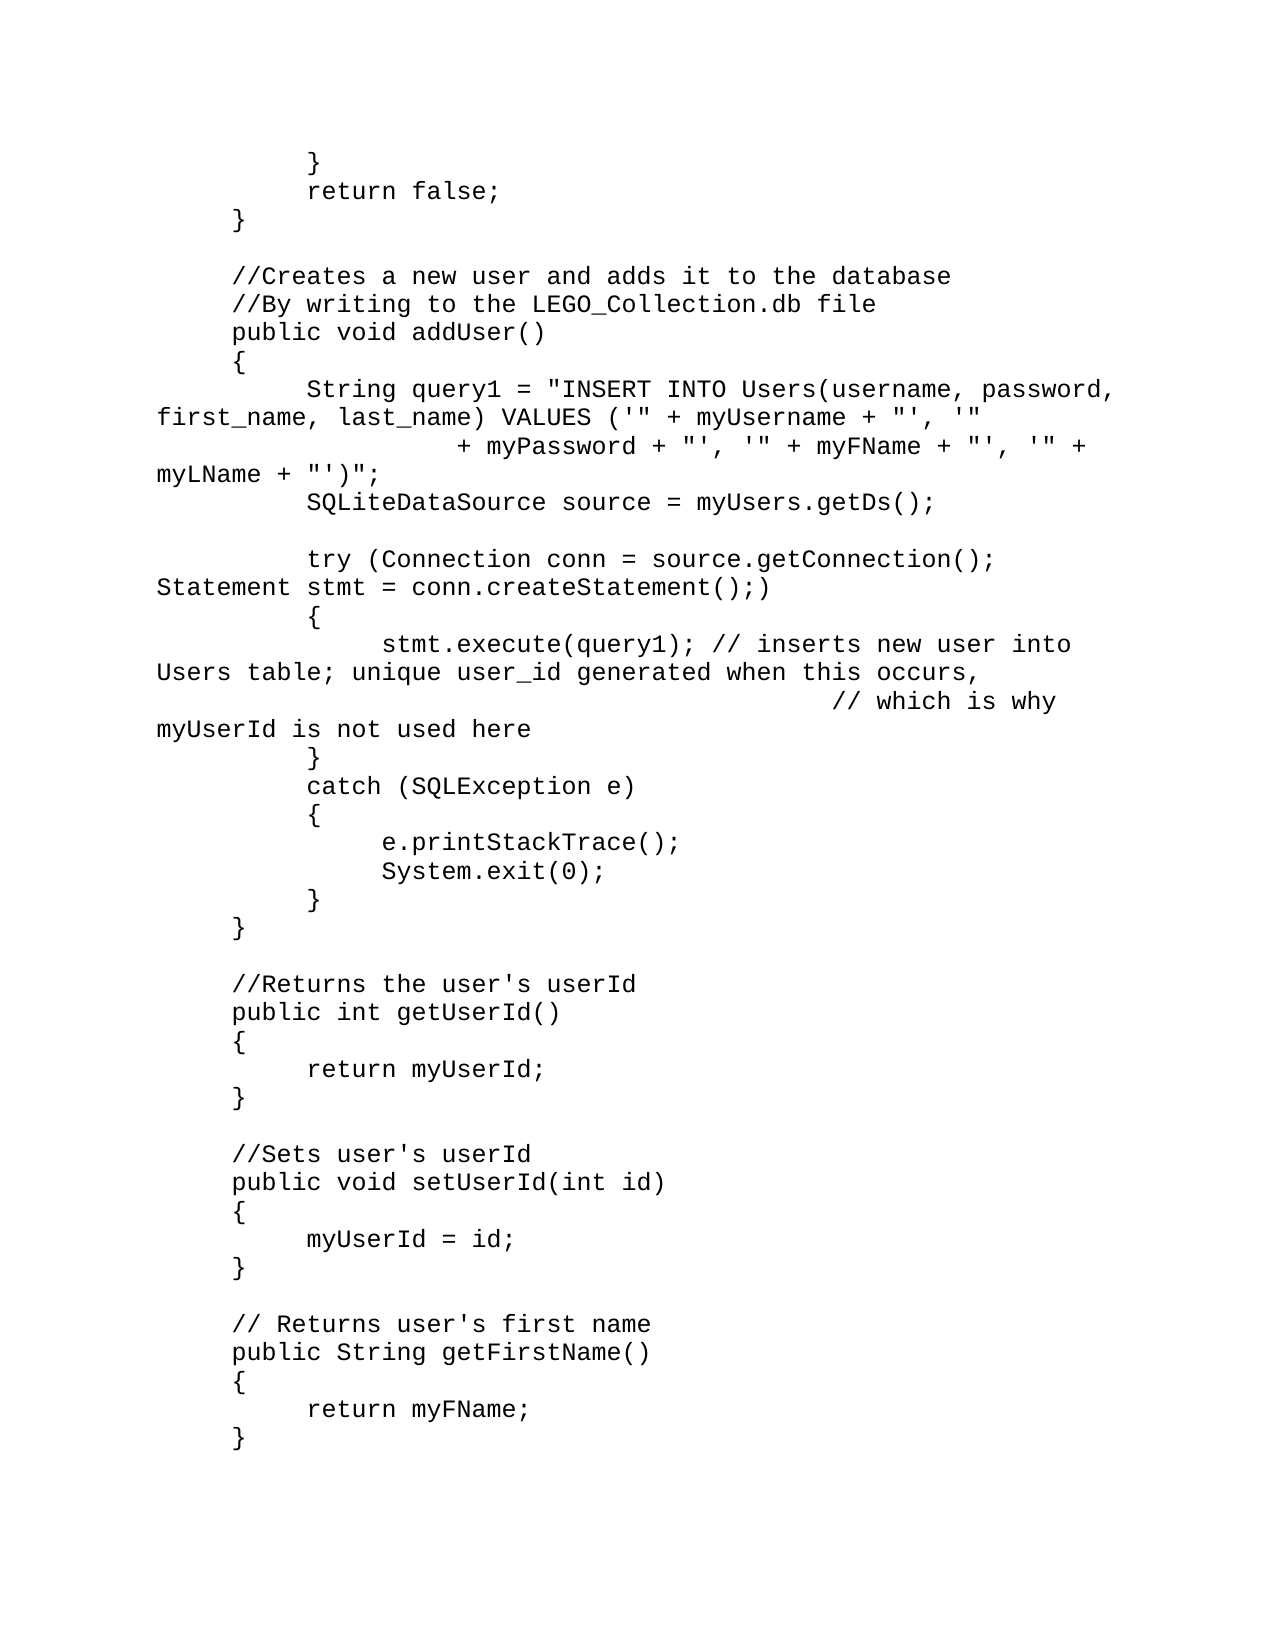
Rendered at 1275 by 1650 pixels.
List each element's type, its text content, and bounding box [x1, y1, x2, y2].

text //Returns the user's userId [156, 972, 1118, 1000]
text e.printStackTrace(); [156, 830, 1118, 858]
text String query1 = "INSERT INTO Users(username, password, first_name, last_name) VALUES ('" + myUsername + "', '" [156, 377, 1118, 433]
text public void addUser() [156, 320, 1118, 348]
text { [156, 1368, 1118, 1397]
text try (Connection conn = source.getConnection(); Statement stmt = conn.createStatement();) [156, 547, 1118, 603]
text return myFName; [156, 1397, 1118, 1425]
text //By writing to the LEGO_Collection.db file [156, 292, 1118, 320]
text // which is why myUserId is not used here [156, 688, 1118, 745]
text { [156, 802, 1118, 830]
text { [156, 348, 1118, 377]
text { [156, 603, 1118, 632]
text // Returns user's first name [156, 1312, 1118, 1340]
text } [156, 887, 1118, 915]
text + myPassword + "', '" + myFName + "', '" + myLName + "')"; [156, 433, 1118, 490]
text { [156, 1028, 1118, 1057]
text } [156, 207, 1118, 235]
text System.exit(0); [156, 858, 1118, 887]
text return myUserId; [156, 1057, 1118, 1085]
text } [156, 745, 1118, 773]
text //Sets user's userId [156, 1142, 1118, 1170]
text return false; [156, 178, 1118, 207]
text } [156, 1425, 1118, 1453]
text SQLiteDataSource source = myUsers.getDs(); [156, 490, 1118, 518]
text public void setUserId(int id) [156, 1170, 1118, 1198]
text //Creates a new user and adds it to the database [156, 263, 1118, 292]
text } [156, 150, 1118, 178]
text } [156, 915, 1118, 943]
text public String getFirstName() [156, 1340, 1118, 1368]
text { [156, 1198, 1118, 1227]
text } [156, 1085, 1118, 1113]
text catch (SQLException e) [156, 773, 1118, 802]
text } [156, 1255, 1118, 1283]
text myUserId = id; [156, 1227, 1118, 1255]
text stmt.execute(query1); // inserts new user into Users table; unique user_id generated when this occurs, [156, 632, 1118, 688]
text public int getUserId() [156, 1000, 1118, 1028]
